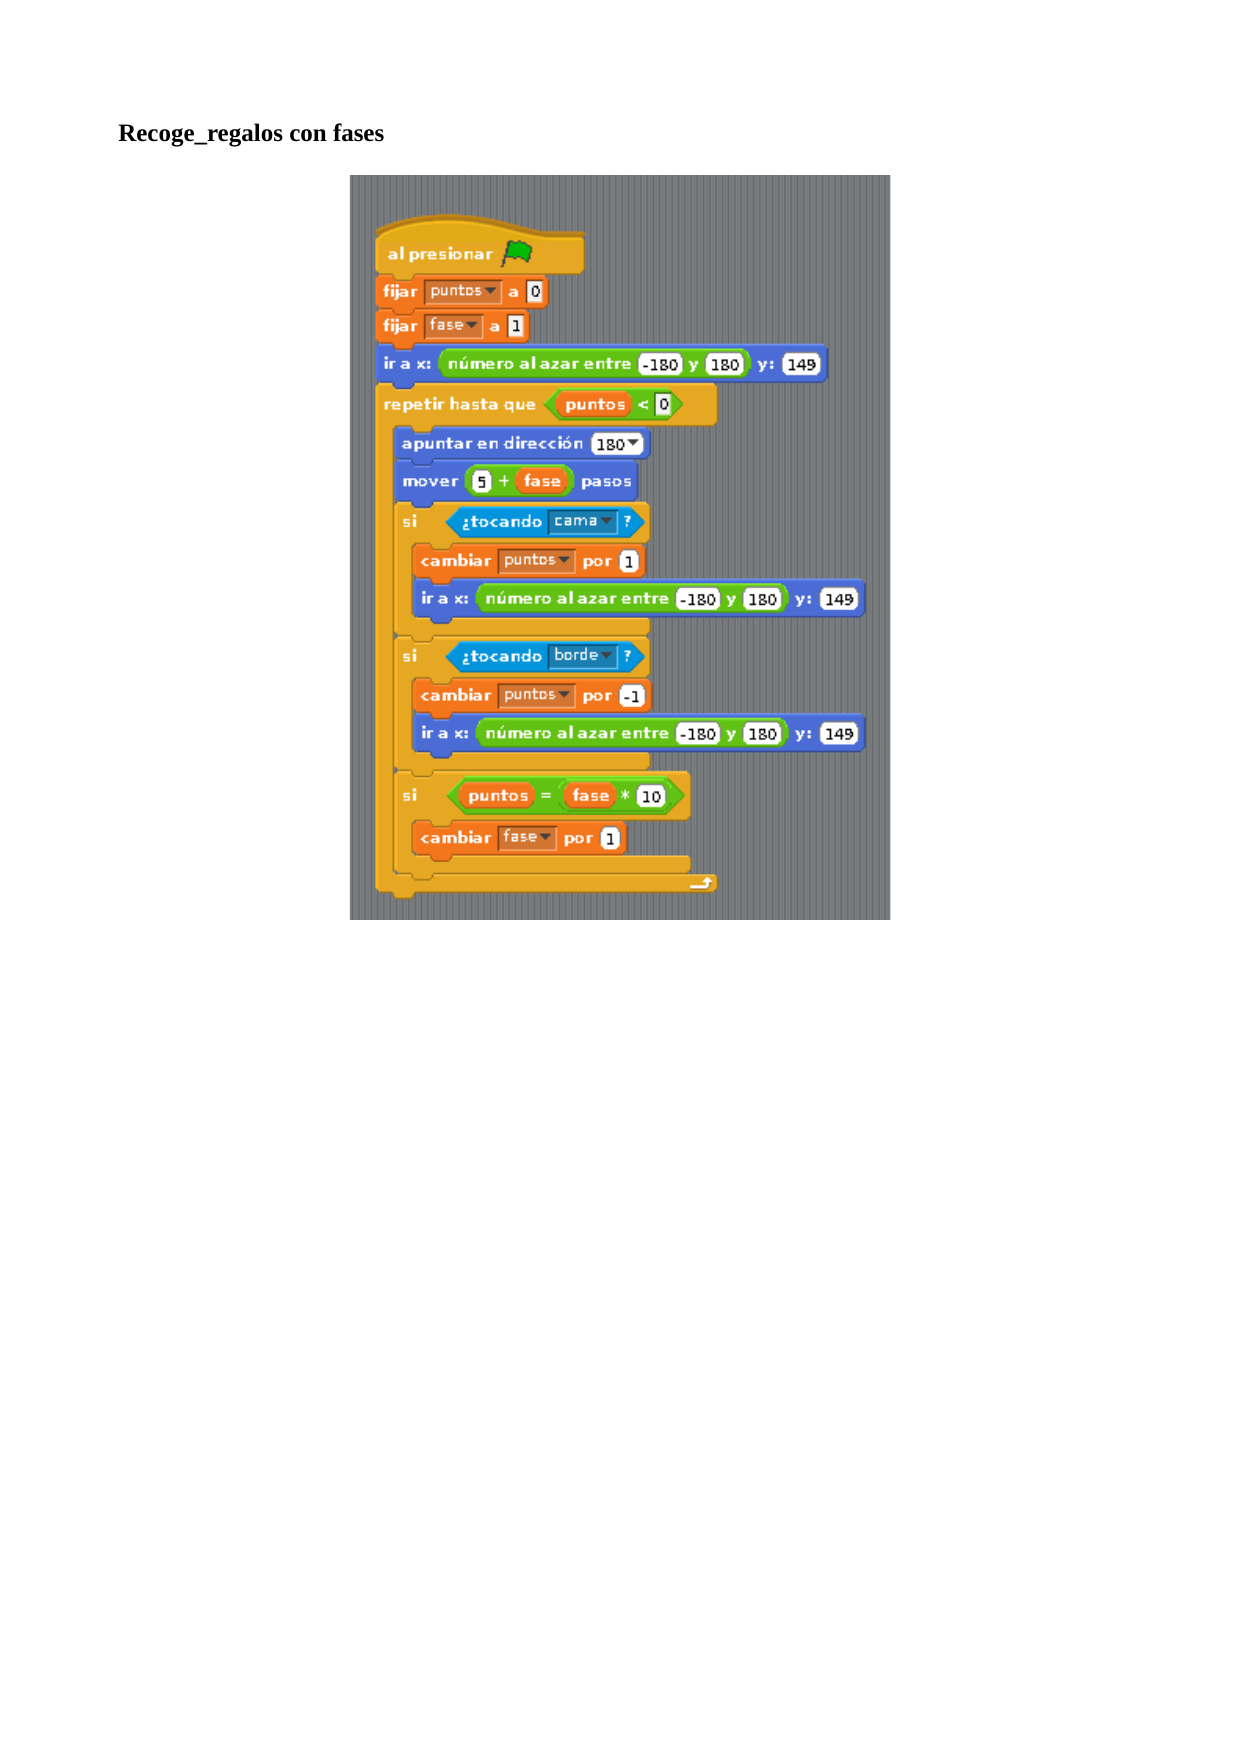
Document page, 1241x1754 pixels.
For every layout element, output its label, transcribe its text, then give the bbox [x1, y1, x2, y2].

text Recoge_regalos con fases [118, 118, 1122, 147]
picture [349, 175, 891, 920]
